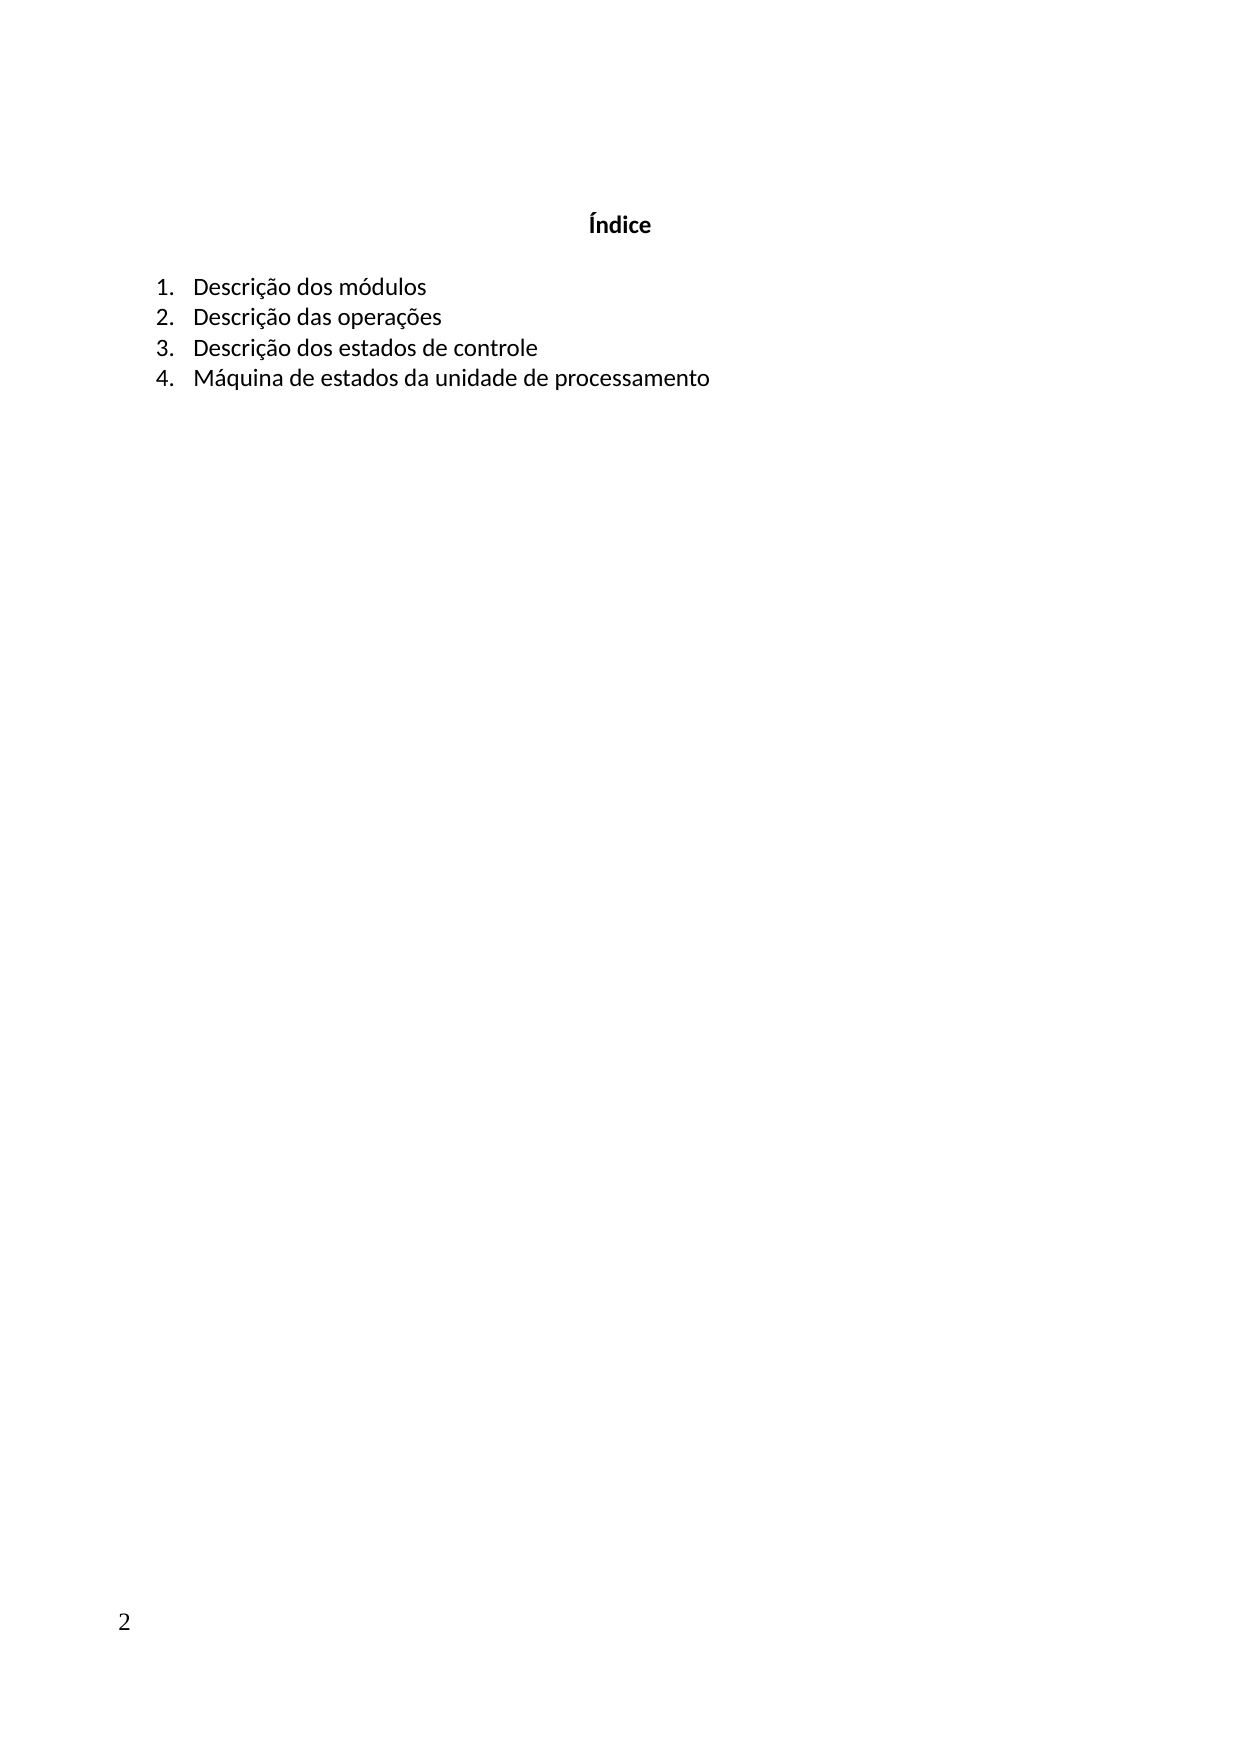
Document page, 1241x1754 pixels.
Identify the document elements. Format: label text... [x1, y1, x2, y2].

list Descrição dos estados de controle [156, 332, 1122, 362]
list Descrição dos módulos [156, 271, 1122, 301]
list Máquina de estados da unidade de processamento [156, 362, 1122, 393]
text Índice [118, 210, 1122, 240]
list Descrição das operações [156, 301, 1122, 332]
